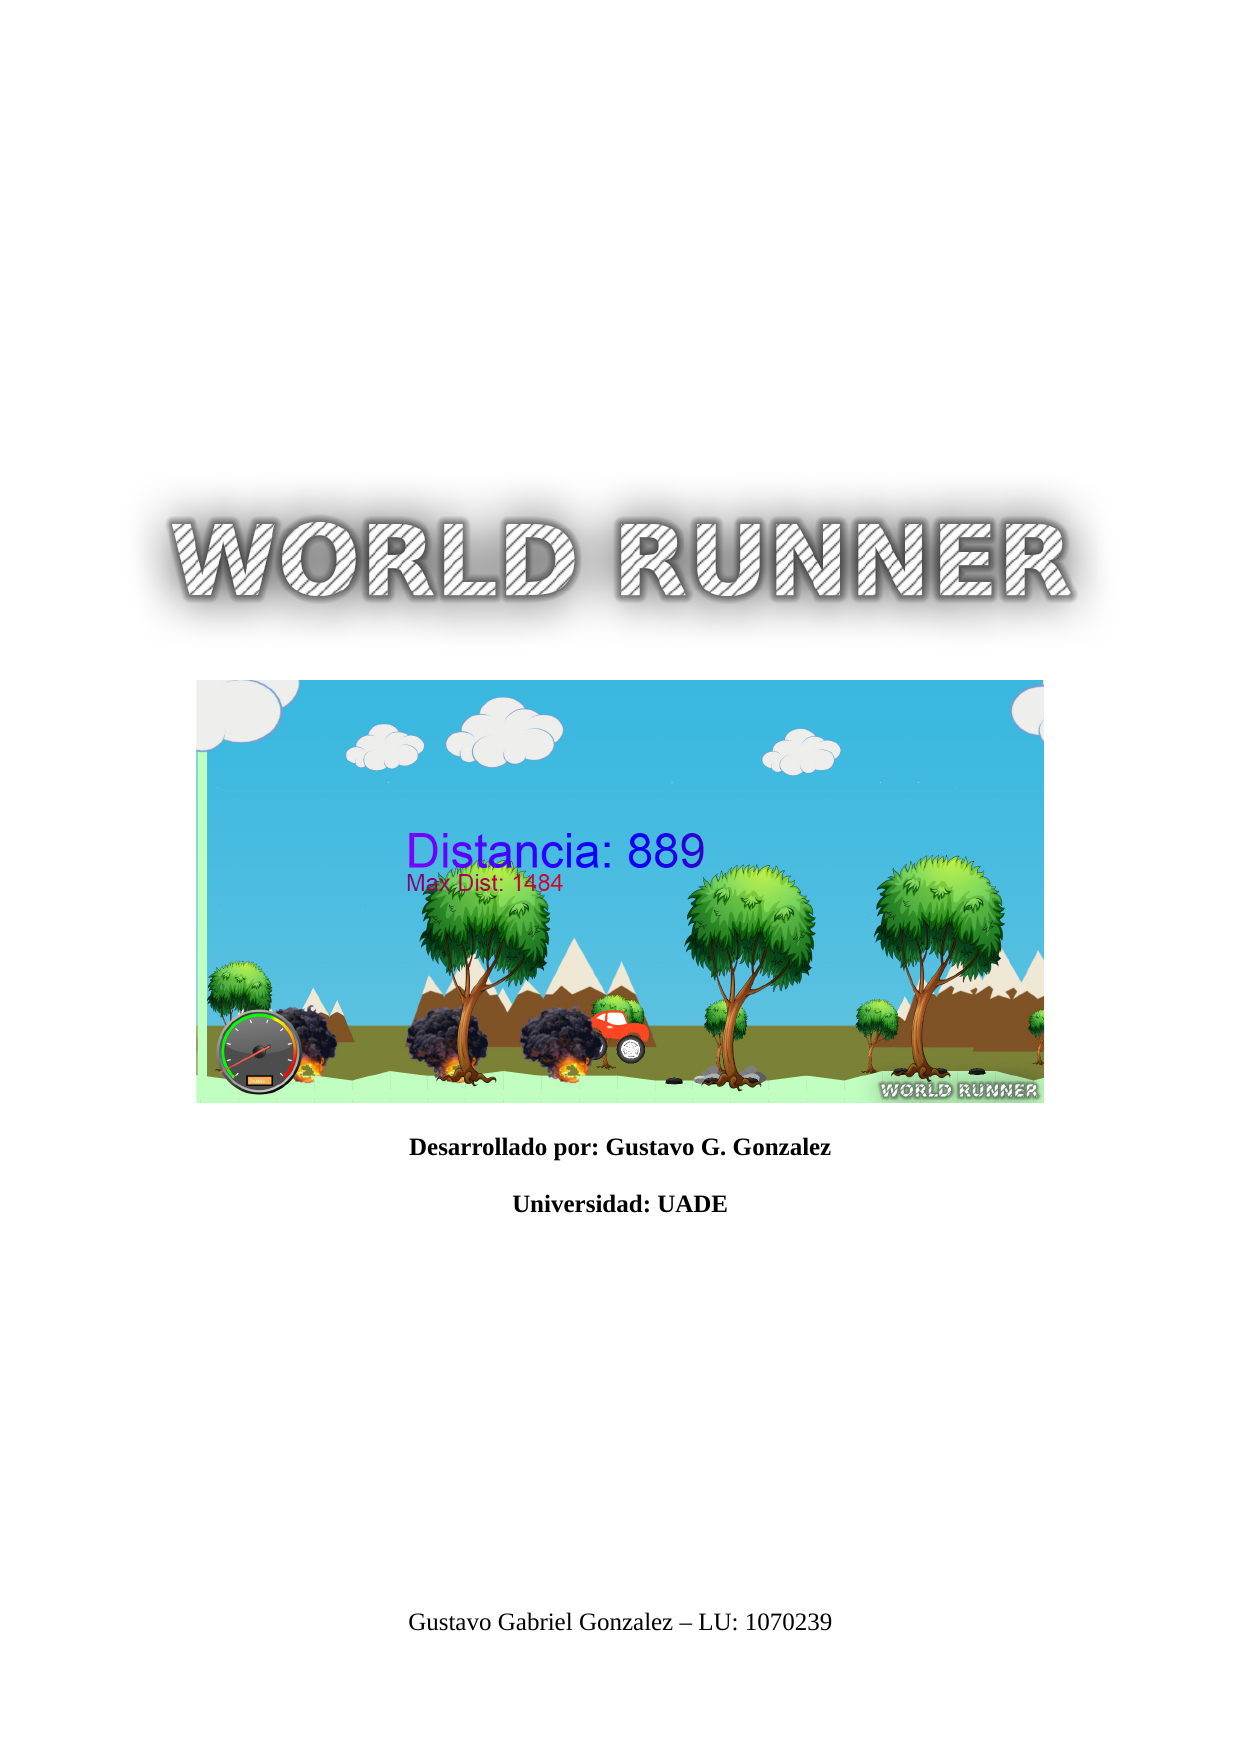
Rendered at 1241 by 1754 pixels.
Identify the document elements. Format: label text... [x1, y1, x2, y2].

text Desarrollado por: Gustavo G. Gonzalez [118, 1132, 1122, 1160]
picture [196, 680, 1045, 1103]
text Universidad: UADE [118, 1189, 1122, 1218]
picture [118, 467, 1123, 652]
